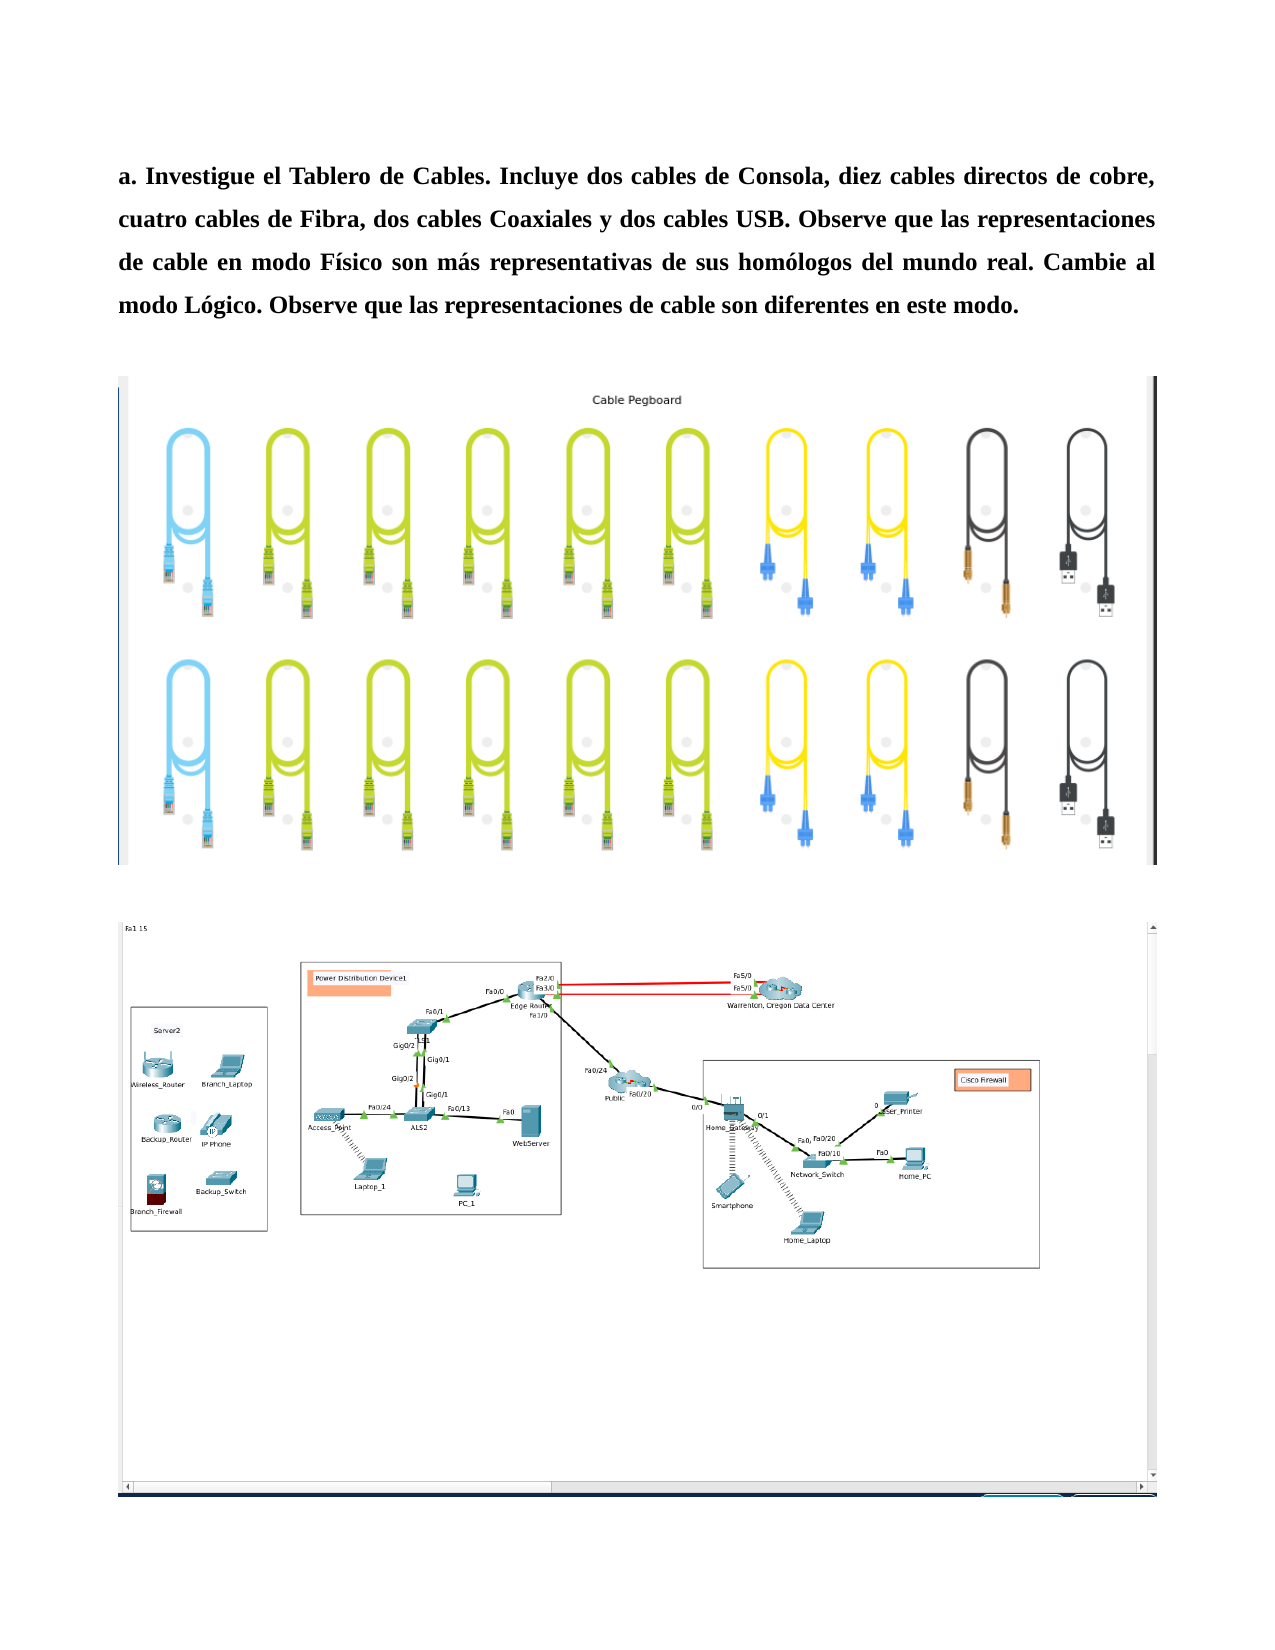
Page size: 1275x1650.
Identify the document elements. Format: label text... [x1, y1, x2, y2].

picture [118, 922, 1157, 1497]
text a. Investigue el Tablero de Cables. Incluye dos cables de Consola, diez cables directos de cobre, cuatro cables de Fibra, dos cables Coaxiales y dos cables USB. Observe que las representaciones de cable en modo Físico son más representativas de sus homólogos del mundo real. Cambie al modo Lógico. Observe que las representaciones de cable son diferentes en este modo. [118, 161, 1157, 319]
picture [118, 376, 1157, 865]
